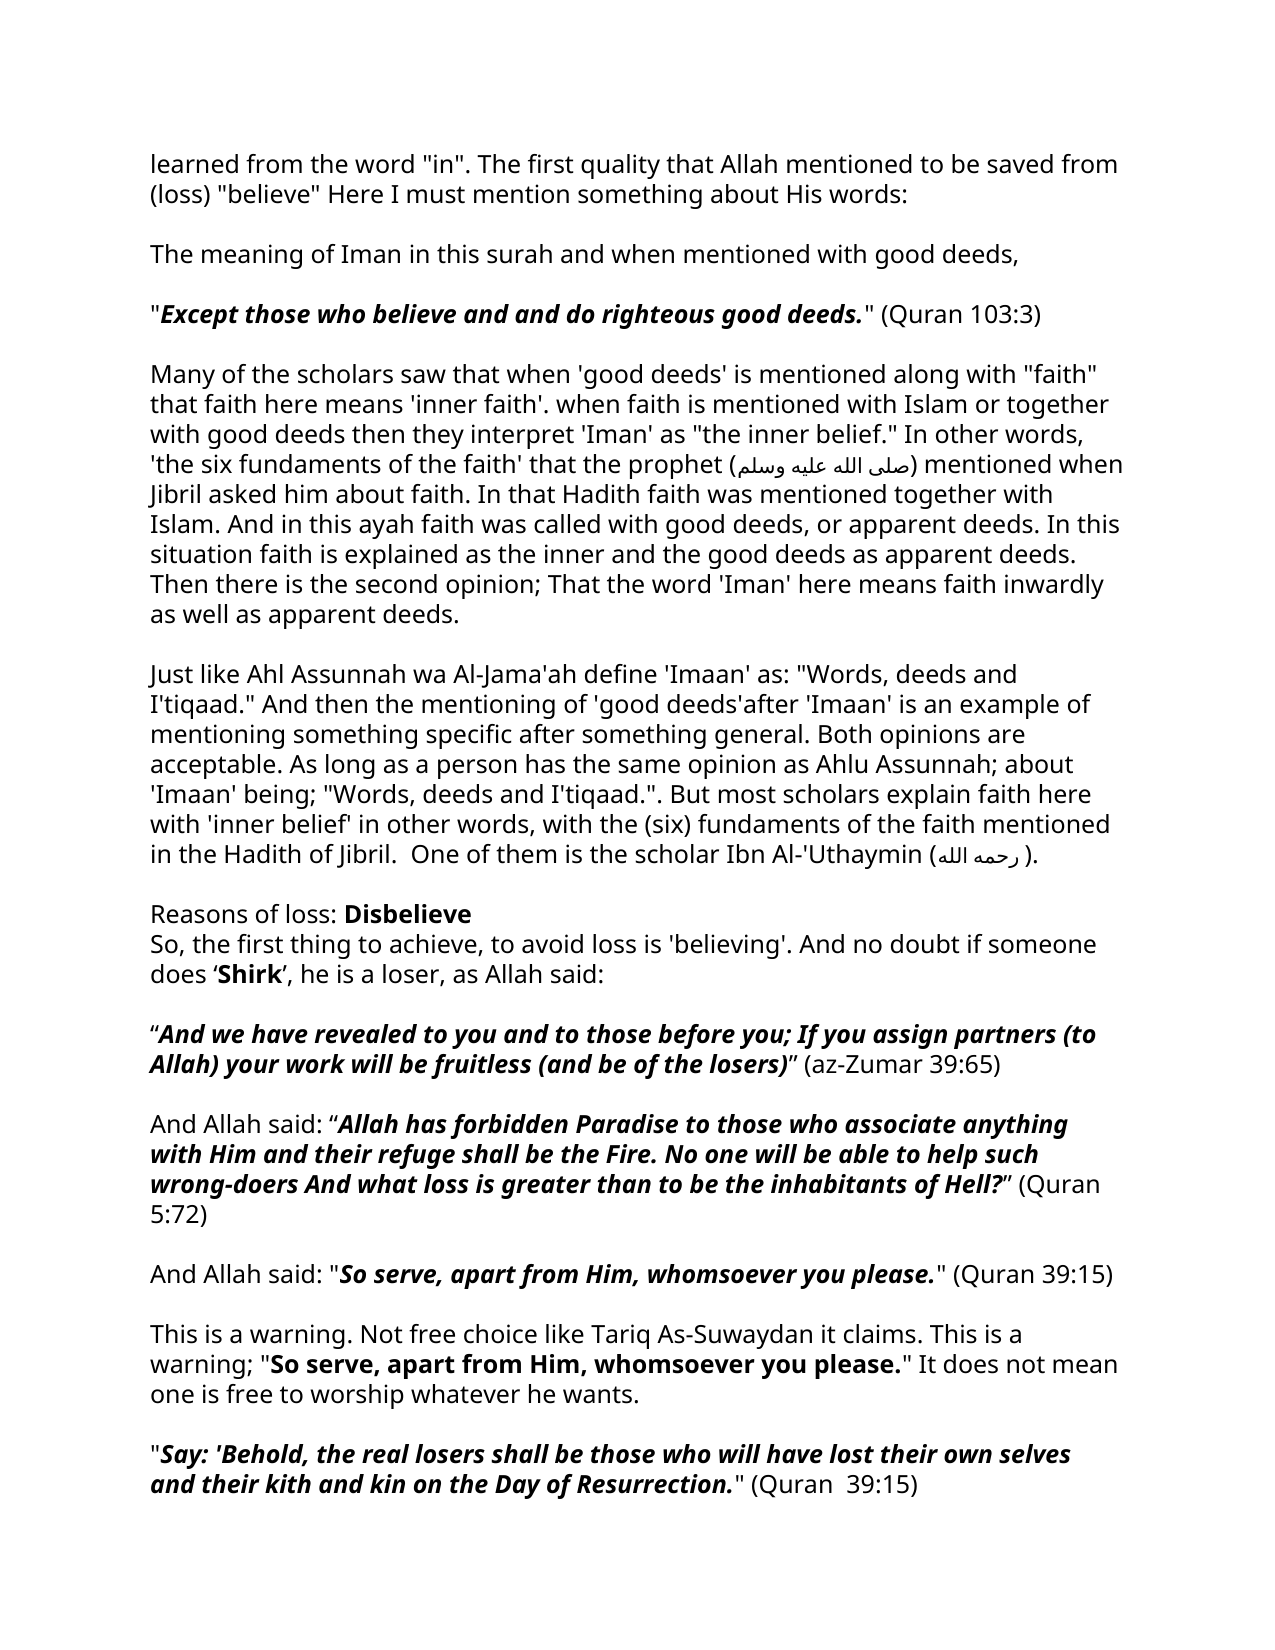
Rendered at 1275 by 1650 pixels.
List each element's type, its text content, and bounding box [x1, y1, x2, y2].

text And Allah said: “Allah has forbidden Paradise to those who associate anything with Him and their refuge shall be the Fire. No one will be able to help such wrong-doers And what loss is greater than to be the inhabitants of Hell?” (Quran 5:72) [150, 1110, 1125, 1230]
text The meaning of Iman in this surah and when mentioned with good deeds, [150, 240, 1125, 270]
text Reasons of loss: Disbelieve [150, 900, 1125, 930]
text Many of the scholars saw that when 'good deeds' is mentioned along with "faith" that faith here means 'inner faith'. when faith is mentioned with Islam or together with good deeds then they interpret 'Iman' as "the inner belief." In other words, 'the six fundaments of the faith' that the prophet (صلى الله عليه وسلم) mentioned when Jibril asked him about faith. In that Hadith faith was mentioned together with Islam. And in this ayah faith was called with good deeds, or apparent deeds. In this situation faith is explained as the inner and the good deeds as apparent deeds. Then there is the second opinion; That the word 'Iman' here means faith inwardly as well as apparent deeds. [150, 360, 1125, 630]
text "Except those who believe and and do righteous good deeds." (Quran 103:3) [150, 300, 1125, 330]
text Just like Ahl Assunnah wa Al-Jama'ah define 'Imaan' as: "Words, deeds and I'tiqaad." And then the mentioning of 'good deeds'after 'Imaan' is an example of mentioning something specific after something general. Both opinions are acceptable. As long as a person has the same opinion as Ahlu Assunnah; about 'Imaan' being; "Words, deeds and I'tiqaad.". But most scholars explain faith here with 'inner belief' in other words, with the (six) fundaments of the faith mentioned in the Hadith of Jibril. One of them is the scholar Ibn Al-'Uthaymin (رحمه الله ). [150, 660, 1125, 870]
text "Say: 'Behold, the real losers shall be those who will have lost their own selves and their kith and kin on the Day of Resurrection." (Quran 39:15) [150, 1440, 1125, 1500]
text So, the first thing to achieve, to avoid loss is 'believing'. And no doubt if someone does ‘Shirk’, he is a loser, as Allah said: [150, 930, 1125, 990]
text And Allah said: "So serve, apart from Him, whomsoever you please." (Quran 39:15) [150, 1260, 1125, 1290]
text “And we have revealed to you and to those before you; If you assign partners (to Allah) your work will be fruitless (and be of the losers)” (az-Zumar 39:65) [150, 1020, 1125, 1080]
text This is a warning. Not free choice like Tariq As-Suwaydan it claims. This is a warning; "So serve, apart from Him, whomsoever you please." It does not mean one is free to worship whatever he wants. [150, 1320, 1125, 1410]
text learned from the word "in". The first quality that Allah mentioned to be saved from (loss) "believe" Here I must mention something about His words: [150, 150, 1125, 210]
